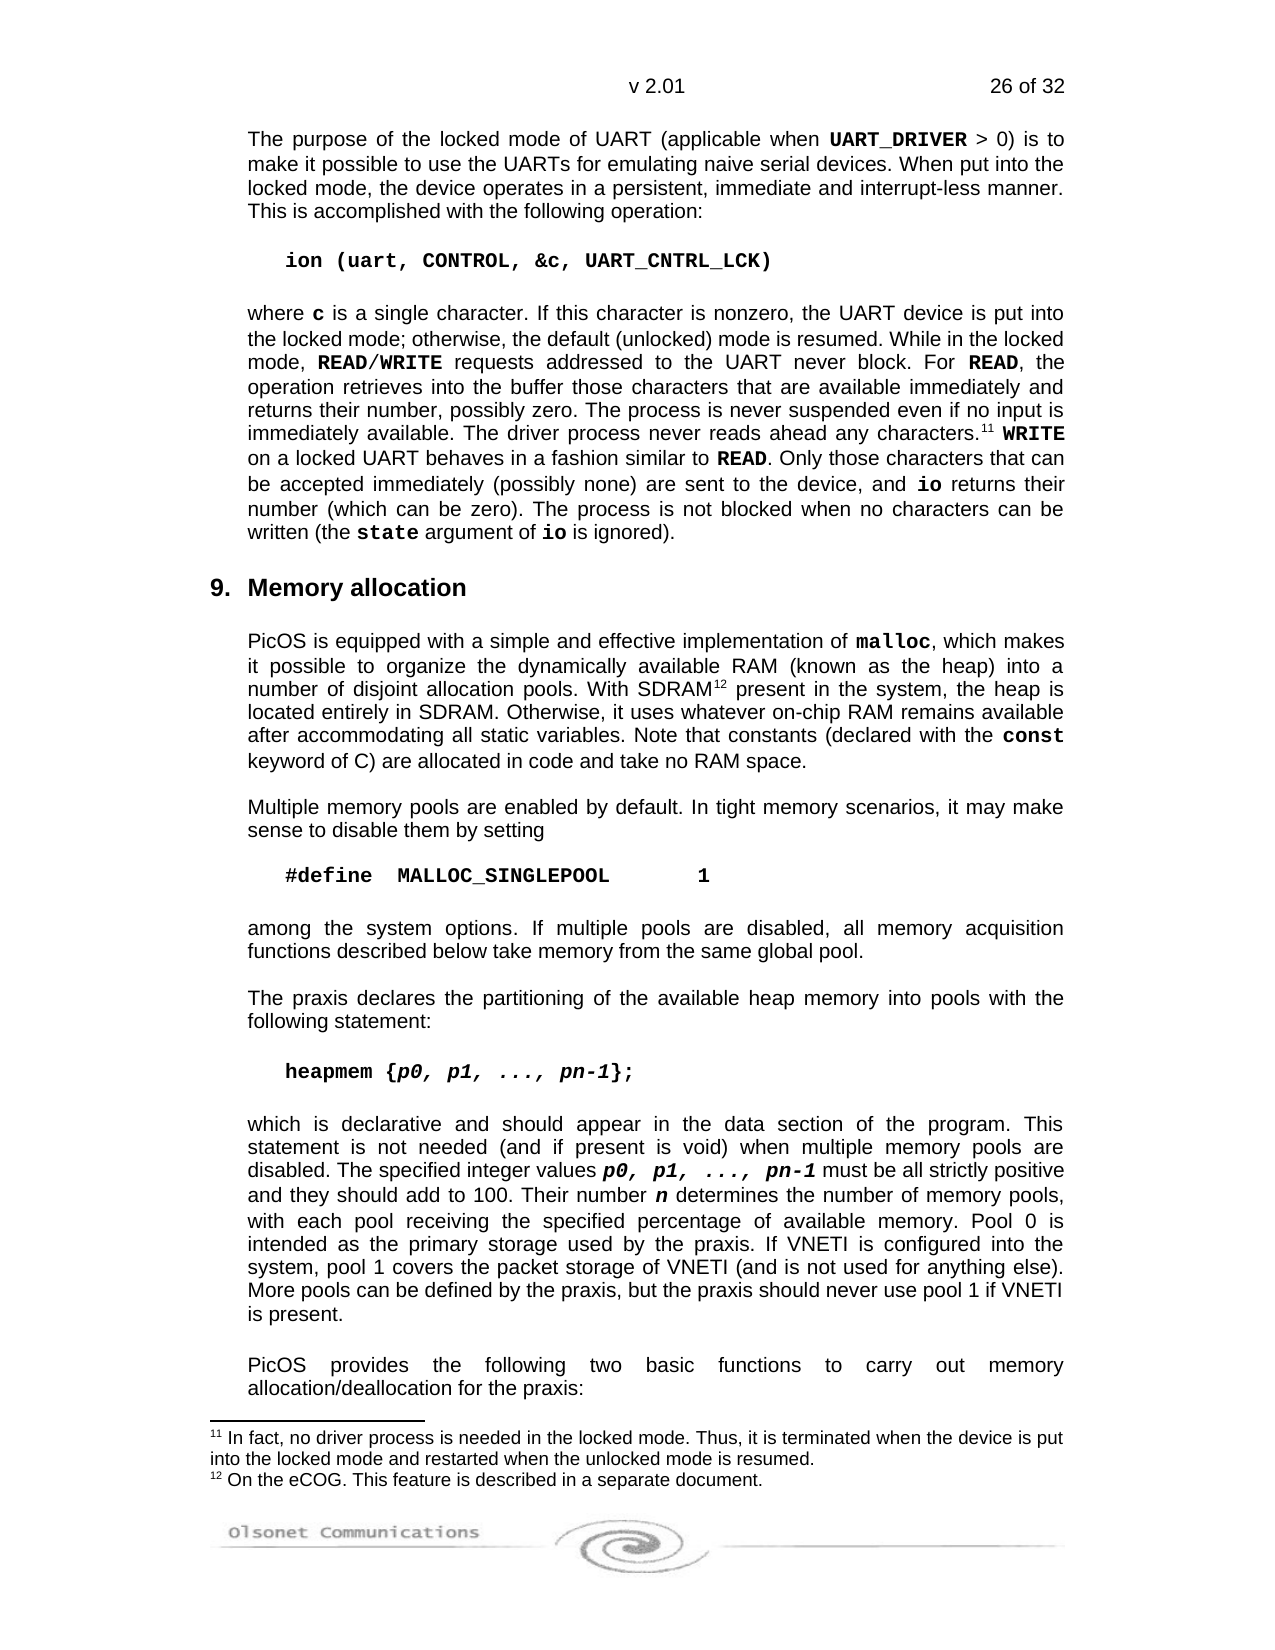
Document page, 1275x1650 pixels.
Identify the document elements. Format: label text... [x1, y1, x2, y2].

text heapmem {p0, p1, ..., pn-1}; [247, 1061, 1065, 1084]
text PicOS provides the following two basic functions to carry out memory allocation/deallocation for the praxis: [247, 1353, 1065, 1400]
text The praxis declares the partitioning of the available heap memory into pools with the following statement: [247, 987, 1065, 1033]
picture [210, 1504, 1065, 1596]
text In fact, no driver process is needed in the locked mode. Thus, it is terminated when the device is put into the locked mode and restarted when the unlocked mode is resumed. [210, 1427, 1065, 1469]
text ion (uart, CONTROL, &c, UART_CNTRL_LCK) [247, 250, 1065, 274]
text #define MALLOC_SINGLEPOOL 1 [247, 865, 1065, 889]
text PicOS is equipped with a simple and effective implementation of malloc, which makes it possible to organize the dynamically available RAM (known as the heap) into a number of disjoint allocation pools. With SDRAM present in the system, the heap is located entirely in SDRAM. Otherwise, it uses whatever on-chip RAM remains available after accommodating all static variables. Note that constants (declared with the const keyword of C) are allocated in code and take no RAM space. [247, 629, 1065, 772]
text On the eCOG. This feature is described in a separate document. [210, 1469, 1065, 1490]
text where c is a single character. If this character is nonzero, the UART device is put into the locked mode; otherwise, the default (unlocked) mode is resumed. While in the locked mode, READ/WRITE requests addressed to the UART never block. For READ, the operation retrieves into the buffer those characters that are available immediately and returns their number, possibly zero. The process is never suspended even if no input is immediately available. The driver process never reads ahead any characters. WRITE on a locked UART behaves in a fashion similar to READ. Only those characters that can be accepted immediately (possibly none) are sent to the device, and io returns their number (which can be zero). The process is not blocked when no characters can be written (the state argument of io is ignored). [247, 302, 1065, 546]
text among the system options. If multiple pools are disabled, all memory acquisition functions described below take memory from the same global pool. [247, 917, 1065, 963]
text The purpose of the locked mode of UART (applicable when UART_DRIVER > 0) is to make it possible to use the UARTs for emulating naive serial devices. When put into the locked mode, the device operates in a persistent, immediate and interrupt-less manner. This is accomplished with the following operation: [247, 128, 1065, 222]
text Multiple memory pools are enabled by default. In tight memory scenarios, it may make sense to disable them by setting [247, 796, 1065, 842]
subtitle Memory allocation [210, 573, 1065, 601]
text which is declarative and should appear in the data section of the program. This statement is not needed (and if present is void) when multiple memory pools are disabled. The specified integer values p0, p1, ..., pn-1 must be all strictly positive and they should add to 100. Their number n determines the number of memory pools, with each pool receiving the specified percentage of available memory. Pool 0 is intended as the primary storage used by the praxis. If VNETI is configured into the system, pool 1 covers the packet storage of VNETI (and is not used for anything else). More pools can be defined by the praxis, but the praxis should never use pool 1 if VNETI is present. [247, 1112, 1065, 1325]
